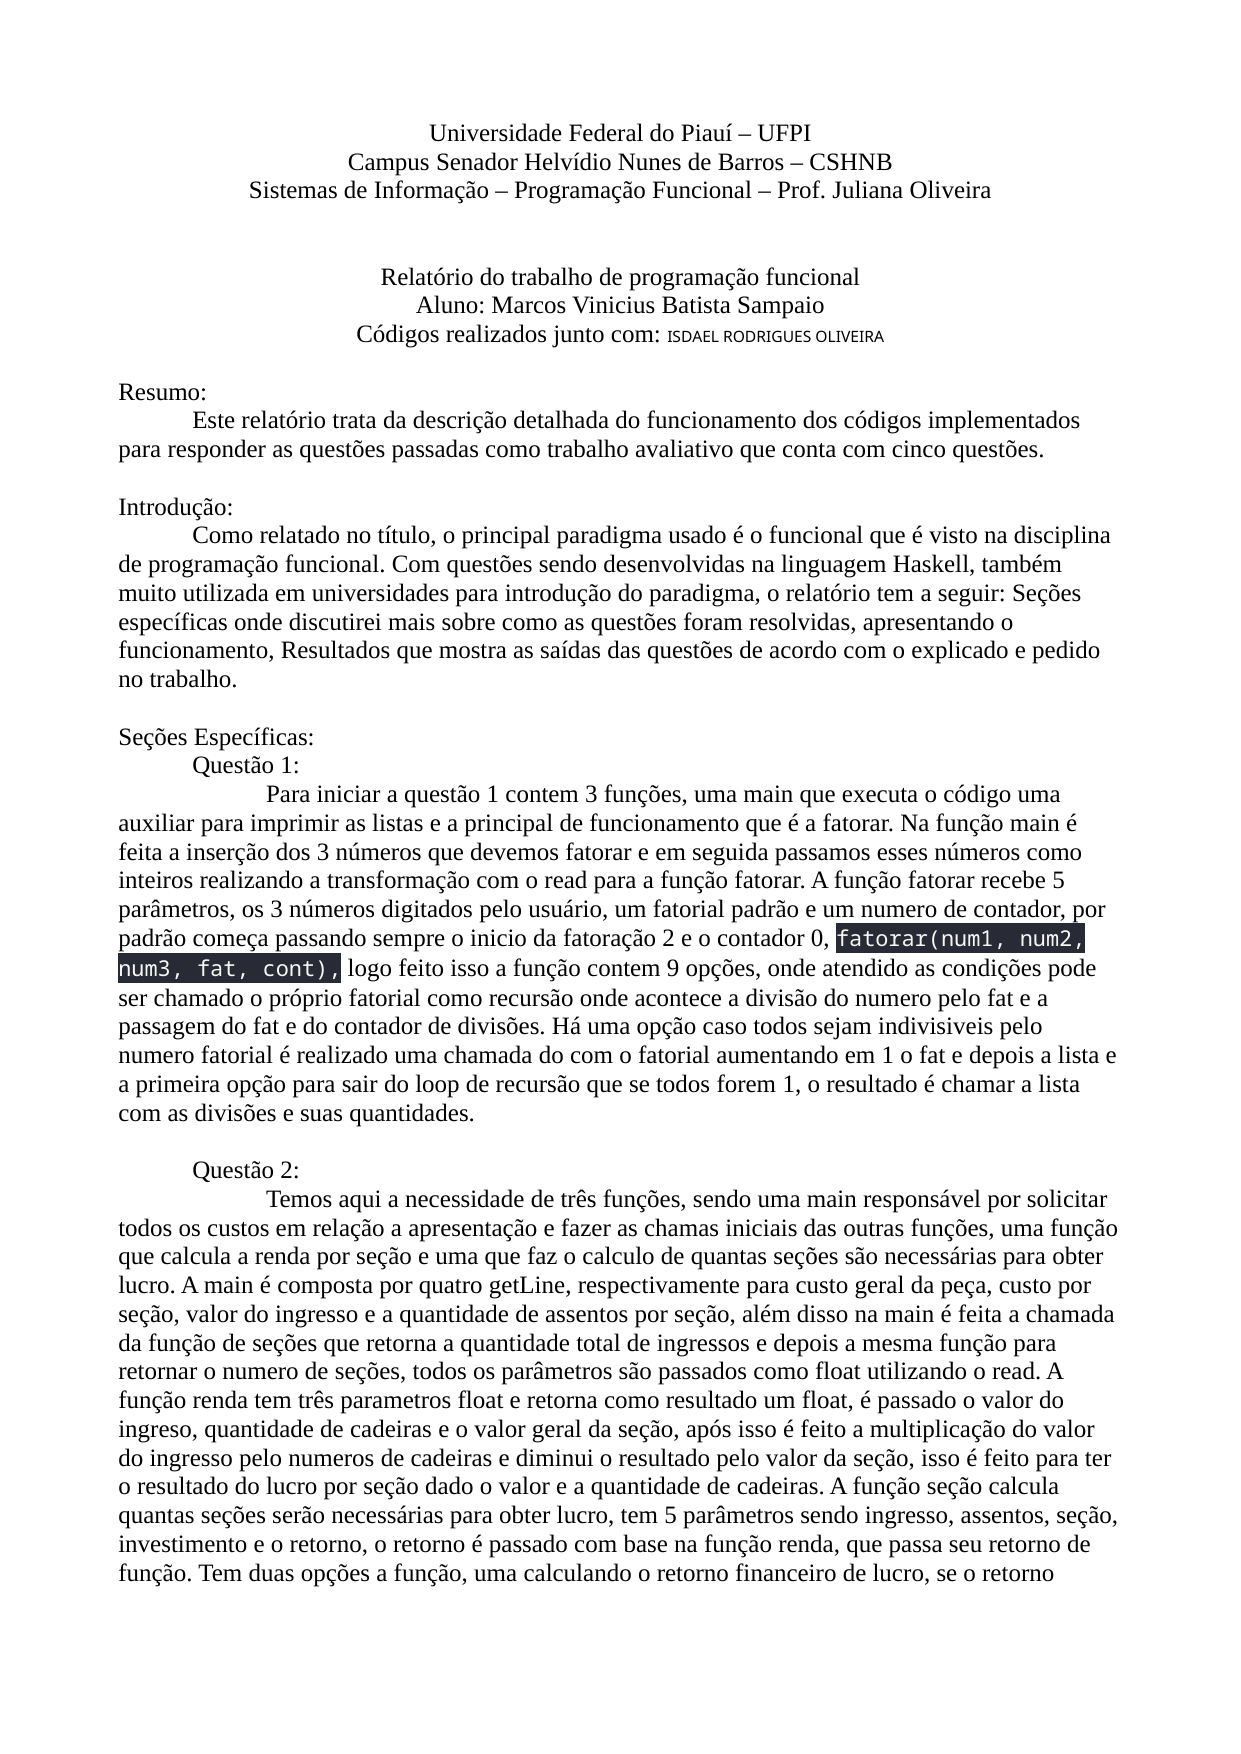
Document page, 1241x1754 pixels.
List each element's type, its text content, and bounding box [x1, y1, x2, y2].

text Como relatado no título, o principal paradigma usado é o funcional que é visto na disciplina de programação funcional. Com questões sendo desenvolvidas na linguagem Haskell, também muito utilizada em universidades para introdução do paradigma, o relatório tem a seguir: Seções específicas onde discutirei mais sobre como as questões foram resolvidas, apresentando o funcionamento, Resultados que mostra as saídas das questões de acordo com o explicado e pedido no trabalho. [118, 521, 1122, 693]
text Questão 1: [118, 751, 1122, 779]
text Seções Específicas: [118, 722, 1122, 751]
text Sistemas de Informação – Programação Funcional – Prof. Juliana Oliveira [118, 176, 1122, 204]
text Questão 2: [118, 1155, 1122, 1184]
text Campus Senador Helvídio Nunes de Barros – CSHNB [118, 147, 1122, 176]
text Relatório do trabalho de programação funcional [118, 262, 1122, 291]
text Temos aqui a necessidade de três funções, sendo uma main responsável por solicitar todos os custos em relação a apresentação e fazer as chamas iniciais das outras funções, uma função que calcula a renda por seção e uma que faz o calculo de quantas seções são necessárias para obter lucro. A main é composta por quatro getLine, respectivamente para custo geral da peça, custo por seção, valor do ingresso e a quantidade de assentos por seção, além disso na main é feita a chamada da função de seções que retorna a quantidade total de ingressos e depois a mesma função para retornar o numero de seções, todos os parâmetros são passados como float utilizando o read. A função renda tem três parametros float e retorna como resultado um float, é passado o valor do ingreso, quantidade de cadeiras e o valor geral da seção, após isso é feito a multiplicação do valor do ingresso pelo numeros de cadeiras e diminui o resultado pelo valor da seção, isso é feito para ter o resultado do lucro por seção dado o valor e a quantidade de cadeiras. A função seção calcula quantas seções serão necessárias para obter lucro, tem 5 parâmetros sendo ingresso, assentos, seção, investimento e o retorno, o retorno é passado com base na função renda, que passa seu retorno de função. Tem duas opções a função, uma calculando o retorno financeiro de lucro, se o retorno [118, 1184, 1122, 1586]
text Códigos realizados junto com: ISDAEL RODRIGUES OLIVEIRA [118, 319, 1122, 348]
text Introdução: [118, 492, 1122, 521]
text Este relatório trata da descrição detalhada do funcionamento dos códigos implementados para responder as questões passadas como trabalho avaliativo que conta com cinco questões. [118, 406, 1122, 463]
text Resumo: [118, 377, 1122, 406]
text Para iniciar a questão 1 contem 3 funções, uma main que executa o código uma auxiliar para imprimir as listas e a principal de funcionamento que é a fatorar. Na função main é feita a inserção dos 3 números que devemos fatorar e em seguida passamos esses números como inteiros realizando a transformação com o read para a função fatorar. A função fatorar recebe 5 parâmetros, os 3 números digitados pelo usuário, um fatorial padrão e um numero de contador, por padrão começa passando sempre o inicio da fatoração 2 e o contador 0, fatorar(num1, num2, num3, fat, cont), logo feito isso a função contem 9 opções, onde atendido as condições pode ser chamado o próprio fatorial como recursão onde acontece a divisão do numero pelo fat e a passagem do fat e do contador de divisões. Há uma opção caso todos sejam indivisiveis pelo numero fatorial é realizado uma chamada do com o fatorial aumentando em 1 o fat e depois a lista e a primeira opção para sair do loop de recursão que se todos forem 1, o resultado é chamar a lista com as divisões e suas quantidades. [118, 779, 1122, 1126]
text Universidade Federal do Piauí – UFPI [118, 118, 1122, 147]
text Aluno: Marcos Vinicius Batista Sampaio [118, 291, 1122, 319]
